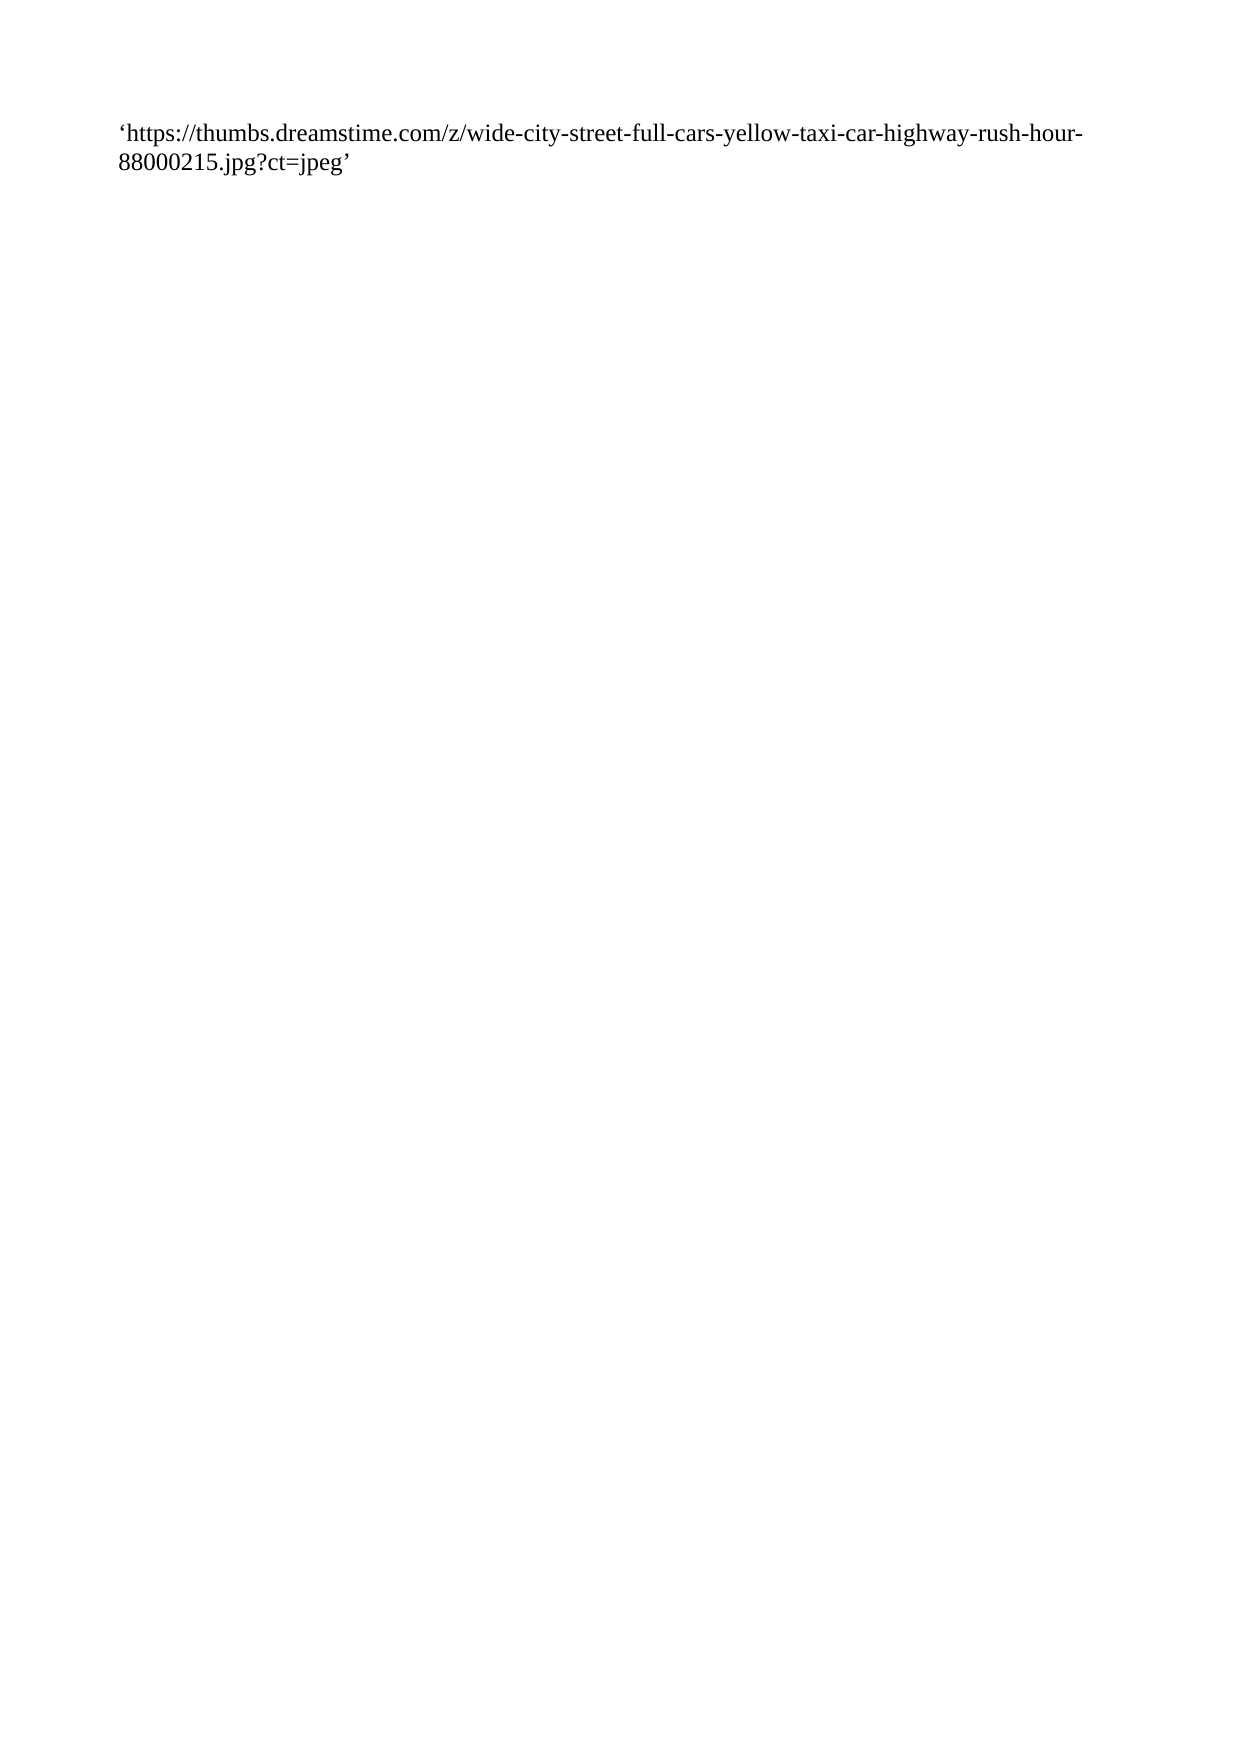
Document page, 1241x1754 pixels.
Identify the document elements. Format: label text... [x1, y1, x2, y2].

text ‘https://thumbs.dreamstime.com/z/wide-city-street-full-cars-yellow-taxi-car-highway-rush-hour-88000215.jpg?ct=jpeg’ [118, 118, 1122, 176]
